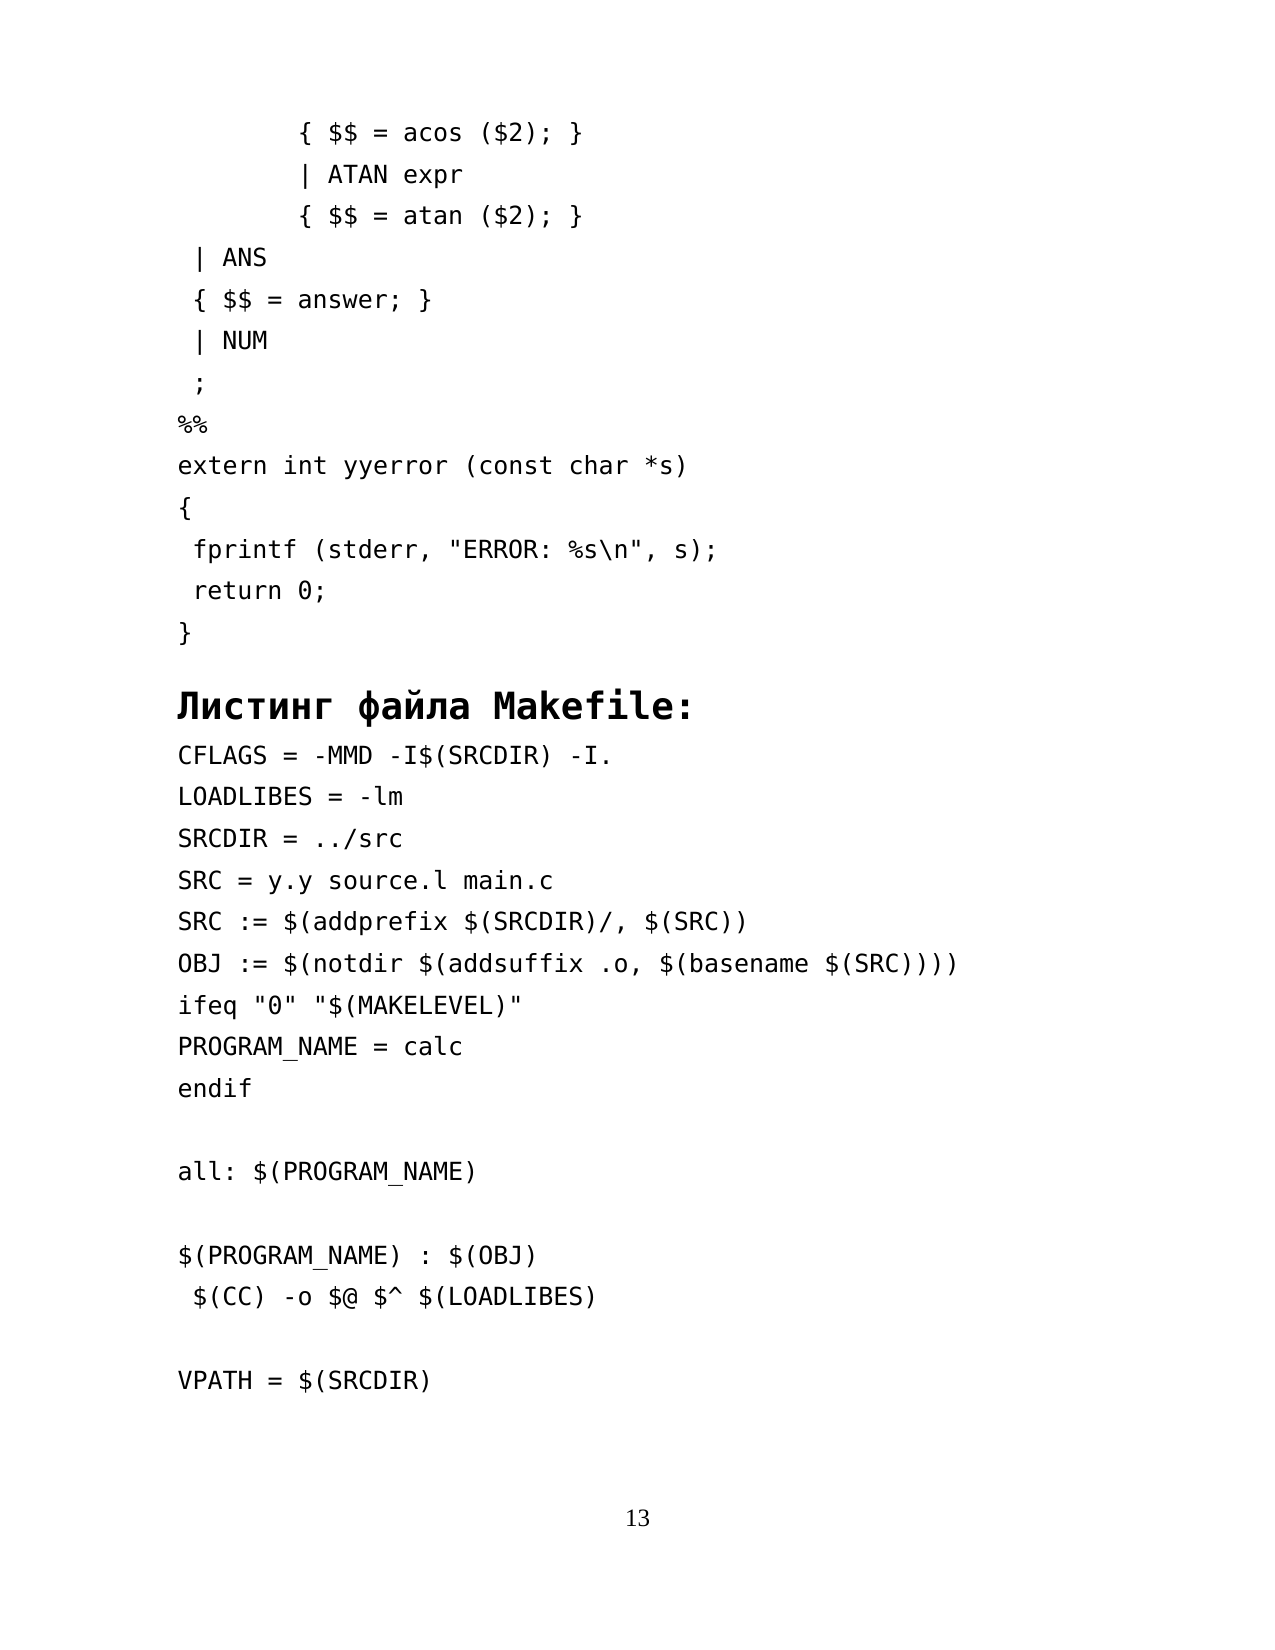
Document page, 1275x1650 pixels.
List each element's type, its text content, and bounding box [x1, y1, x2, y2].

text LOADLIBES = -lm [118, 783, 1157, 812]
text PROGRAM_NAME = calc [118, 1033, 1157, 1062]
subtitle Листинг файла Makefile: [118, 685, 1157, 728]
text endif [118, 1074, 1157, 1103]
text $(CC) -o $@ $^ $(LOADLIBES) [118, 1283, 1157, 1312]
text { $$ = atan ($2); } [118, 201, 1157, 231]
text { [118, 493, 1157, 522]
text SRC := $(addprefix $(SRCDIR)/, $(SRC)) [118, 908, 1157, 937]
text } [118, 618, 1157, 647]
text | NUM [118, 326, 1157, 356]
text | ANS [118, 243, 1157, 272]
text extern int yyerror (const char *s) [118, 451, 1157, 481]
text { $$ = acos ($2); } [118, 118, 1157, 147]
text VPATH = $(SRCDIR) [118, 1366, 1157, 1395]
text SRC = y.y source.l main.c [118, 866, 1157, 895]
text ifeq "0" "$(MAKELEVEL)" [118, 991, 1157, 1020]
text ; [118, 368, 1157, 397]
text %% [118, 410, 1157, 439]
text all: $(PROGRAM_NAME) [118, 1158, 1157, 1187]
text { $$ = answer; } [118, 285, 1157, 314]
text SRCDIR = ../src [118, 824, 1157, 853]
text OBJ := $(notdir $(addsuffix .o, $(basename $(SRC)))) [118, 949, 1157, 978]
text | ATAN expr [118, 160, 1157, 189]
text CFLAGS = -MMD -I$(SRCDIR) -I. [118, 741, 1157, 770]
text fprintf (stderr, "ERROR: %s\n", s); [118, 535, 1157, 564]
text $(PROGRAM_NAME) : $(OBJ) [118, 1241, 1157, 1270]
text return 0; [118, 576, 1157, 606]
